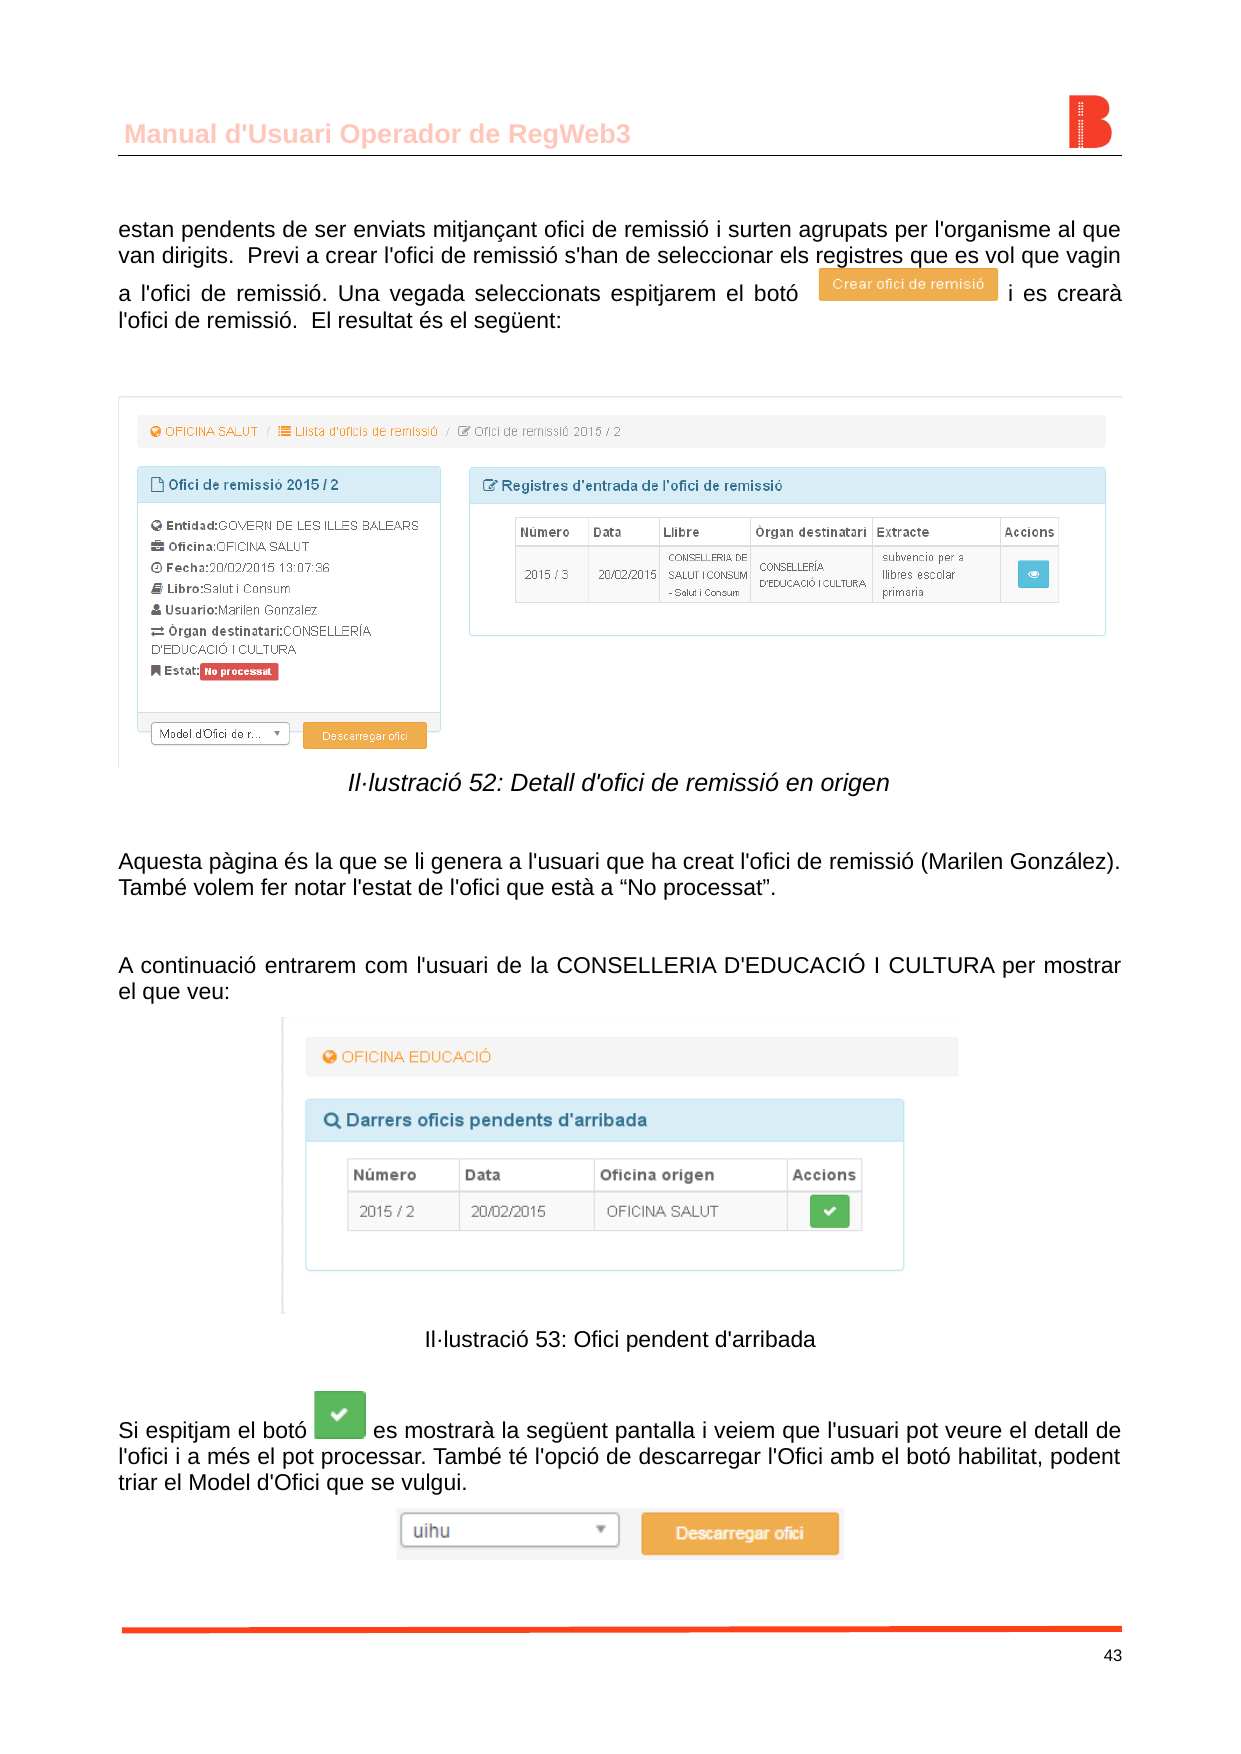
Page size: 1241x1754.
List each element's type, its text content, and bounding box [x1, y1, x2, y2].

text Aquesta pàgina és la que se li genera a l'usuari que ha creat l'ofici de remissió (Marilen González). També volem fer notar l'estat de l'ofici que està a “No processat”. [118, 848, 1122, 901]
picture [118, 396, 1123, 768]
text Si espitjam el botó es mostrarà la següent pantalla i veiem que l'usuari pot veure el detall de l'ofici i a més el pot processar. També té l'opció de descarregar l'Ofici amb el botó habilitat, podent triar el Model d'Ofici que se vulgui. [118, 1365, 1122, 1496]
picture [314, 1391, 366, 1439]
picture [281, 1017, 959, 1314]
text Il·lustració 52: Detall d'ofici de remissió en origen [118, 768, 1122, 796]
text Il·lustració 53: Ofici pendent d'arribada [118, 1326, 1122, 1352]
text A continuació entrarem com l'usuari de la CONSELLERIA D'EDUCACIÓ I CULTURA per mostrar el que veu: [118, 952, 1122, 1004]
picture [818, 268, 999, 302]
picture [1063, 94, 1117, 150]
text estan pendents de ser enviats mitjançant ofici de remissió i surten agrupats per l'organisme al que van dirigits. Previ a crear l'ofici de remissió s'han de seleccionar els registres que es vol que vagin a l'ofici de remissió. Una vegada seleccionats espitjarem el botó i es crearà l'ofici de remissió. El resultat és el següent: [118, 216, 1122, 333]
picture [396, 1508, 844, 1560]
